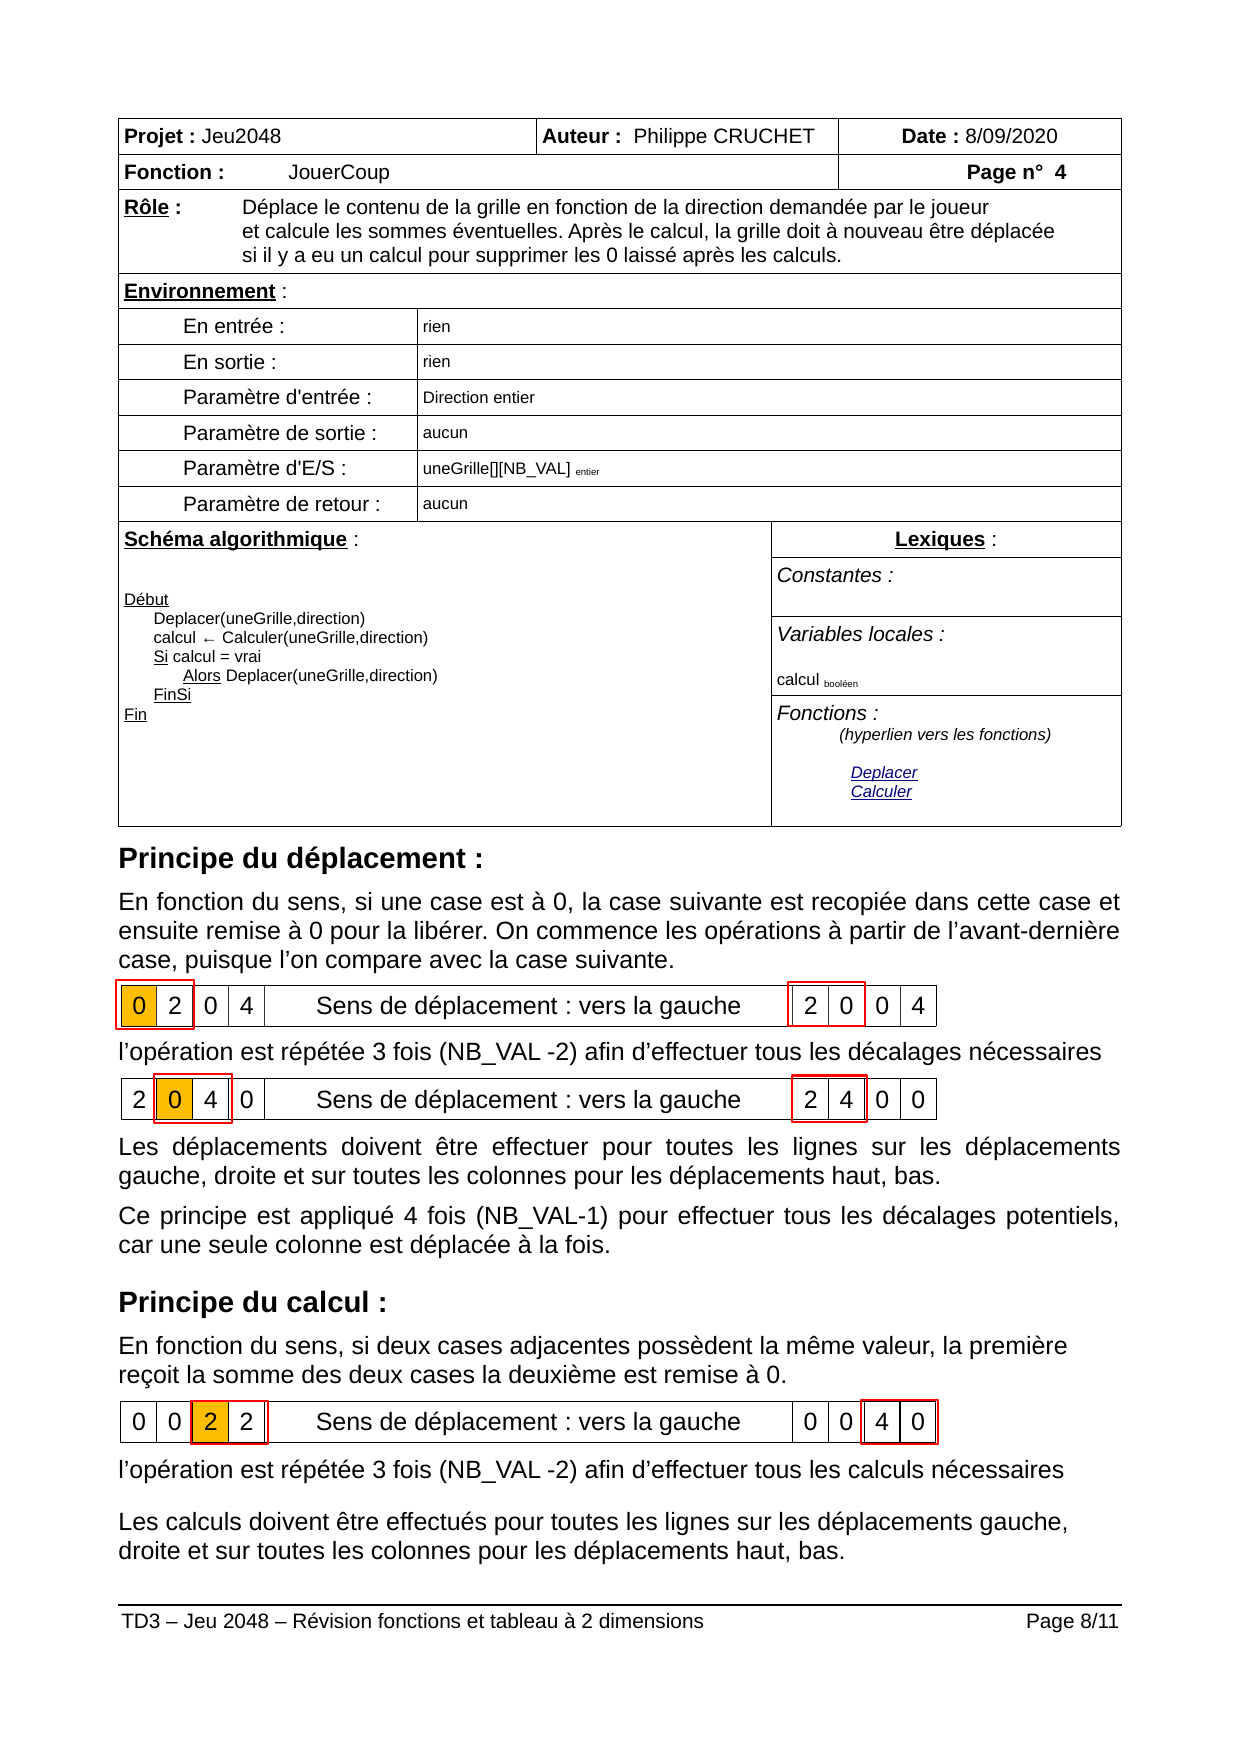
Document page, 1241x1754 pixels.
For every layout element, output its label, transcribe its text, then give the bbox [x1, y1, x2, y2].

table_header 4 [829, 1079, 864, 1119]
table_header 2 [193, 1402, 228, 1442]
table_cell rien [418, 309, 1121, 344]
table_cell Direction entier [418, 380, 1121, 415]
table_header 2 [793, 1079, 828, 1119]
table_header 0 [901, 1402, 935, 1442]
subtitle Principe du calcul : [118, 1285, 1122, 1319]
text Ce principe est appliqué 4 fois (NB_VAL-1) pour effectuer tous les décalages potentiels, car une seule colonne est déplacée à la fois. [118, 1201, 1122, 1259]
table_header 0 [157, 1402, 190, 1442]
table_header Projet : Jeu2048 [119, 119, 536, 154]
table_cell Paramètre de retour : [119, 487, 417, 521]
text Les calculs doivent être effectués pour toutes les lignes sur les déplacements gauche, droite et sur toutes les colonnes pour les déplacements haut, bas. [118, 1507, 1122, 1564]
table_cell Page n° 4 [839, 155, 1121, 189]
table_header Lexiques : [772, 522, 1121, 557]
table_header Sens de déplacement : vers la gauche [265, 986, 787, 1026]
table_header 0 [901, 1079, 936, 1119]
table_header 2 [229, 1402, 264, 1442]
text l’opération est répétée 3 fois (NB_VAL -2) afin d’effectuer tous les calculs nécessaires [118, 1455, 1122, 1483]
table_header 0 [829, 1402, 860, 1442]
table_header 2 [157, 986, 192, 1026]
text En fonction du sens, si une case est à 0, la case suivante est recopiée dans cette case et ensuite remise à 0 pour la libérer. On commence les opérations à partir de l’avant-dernière case, puisque l’on compare avec la case suivante. [118, 887, 1122, 973]
table_cell Fonctions : (hyperlien vers les fonctions) Deplacer Calculer [772, 696, 1121, 826]
text En fonction du sens, si deux cases adjacentes possèdent la même valeur, la première reçoit la somme des deux cases la deuxième est remise à 0. [118, 1331, 1122, 1389]
table_header 4 [865, 1402, 899, 1442]
table_cell uneGrille[][NB_VAL] entier [418, 451, 1121, 486]
table_header 0 [868, 1079, 900, 1119]
table_cell Paramètre d'entrée : [119, 380, 417, 415]
text Les déplacements doivent être effectuer pour toutes les lignes sur les déplacements gauche, droite et sur toutes les colonnes pour les déplacements haut, bas. [118, 1132, 1122, 1189]
table_header 0 [157, 1079, 192, 1119]
table_header Sens de déplacement : vers la gauche [265, 1079, 791, 1119]
table_cell Environnement : [119, 274, 1121, 308]
table_header 0 [866, 986, 900, 1026]
table_cell aucun [418, 416, 1121, 450]
table_header Auteur : Philippe CRUCHET [537, 119, 838, 154]
table_header 0 [233, 1079, 264, 1119]
table_cell Schéma algorithmique : Début Deplacer(uneGrille,direction) calcul ← Calculer(uneGrille,direction) Si calcul = vrai Alors Deplacer(uneGrille,direction) FinSi Fin [119, 522, 771, 826]
table_header 4 [193, 1079, 228, 1119]
table_cell Paramètre de sortie : [119, 416, 417, 450]
table_cell aucun [418, 487, 1121, 521]
table_header 0 [829, 986, 864, 1025]
table_cell rien [418, 345, 1121, 379]
table_header 4 [901, 986, 936, 1026]
table_header 4 [229, 986, 264, 1026]
table_header Sens de déplacement : vers la gauche [269, 1402, 792, 1442]
table_header 0 [121, 1402, 156, 1442]
table_header 0 [793, 1402, 828, 1442]
table_cell Rôle : Déplace le contenu de la grille en fonction de la direction demandée par le joueur et calcule les sommes éventuelles. Après le calcul, la grille doit à nouveau être déplacée si il y a eu un calcul pour supprimer les 0 laissé après les calculs. [119, 190, 1121, 273]
table_header 0 [122, 986, 156, 1026]
table_cell En sortie : [119, 345, 417, 379]
table_cell Constantes : [772, 558, 1121, 616]
text l’opération est répétée 3 fois (NB_VAL -2) afin d’effectuer tous les décalages nécessaires [118, 1037, 1122, 1066]
table_cell Paramètre d'E/S : [119, 451, 417, 486]
table_cell Fonction : JouerCoup [119, 155, 838, 189]
table_header 2 [122, 1079, 153, 1119]
table_cell Variables locales : calcul booléen [772, 617, 1121, 695]
table_header Date : 8/09/2020 [839, 119, 1121, 154]
subtitle Principe du déplacement : [118, 841, 1122, 875]
table_header 0 [195, 986, 228, 1026]
table_header 2 [793, 986, 828, 1025]
table_cell En entrée : [119, 309, 417, 344]
